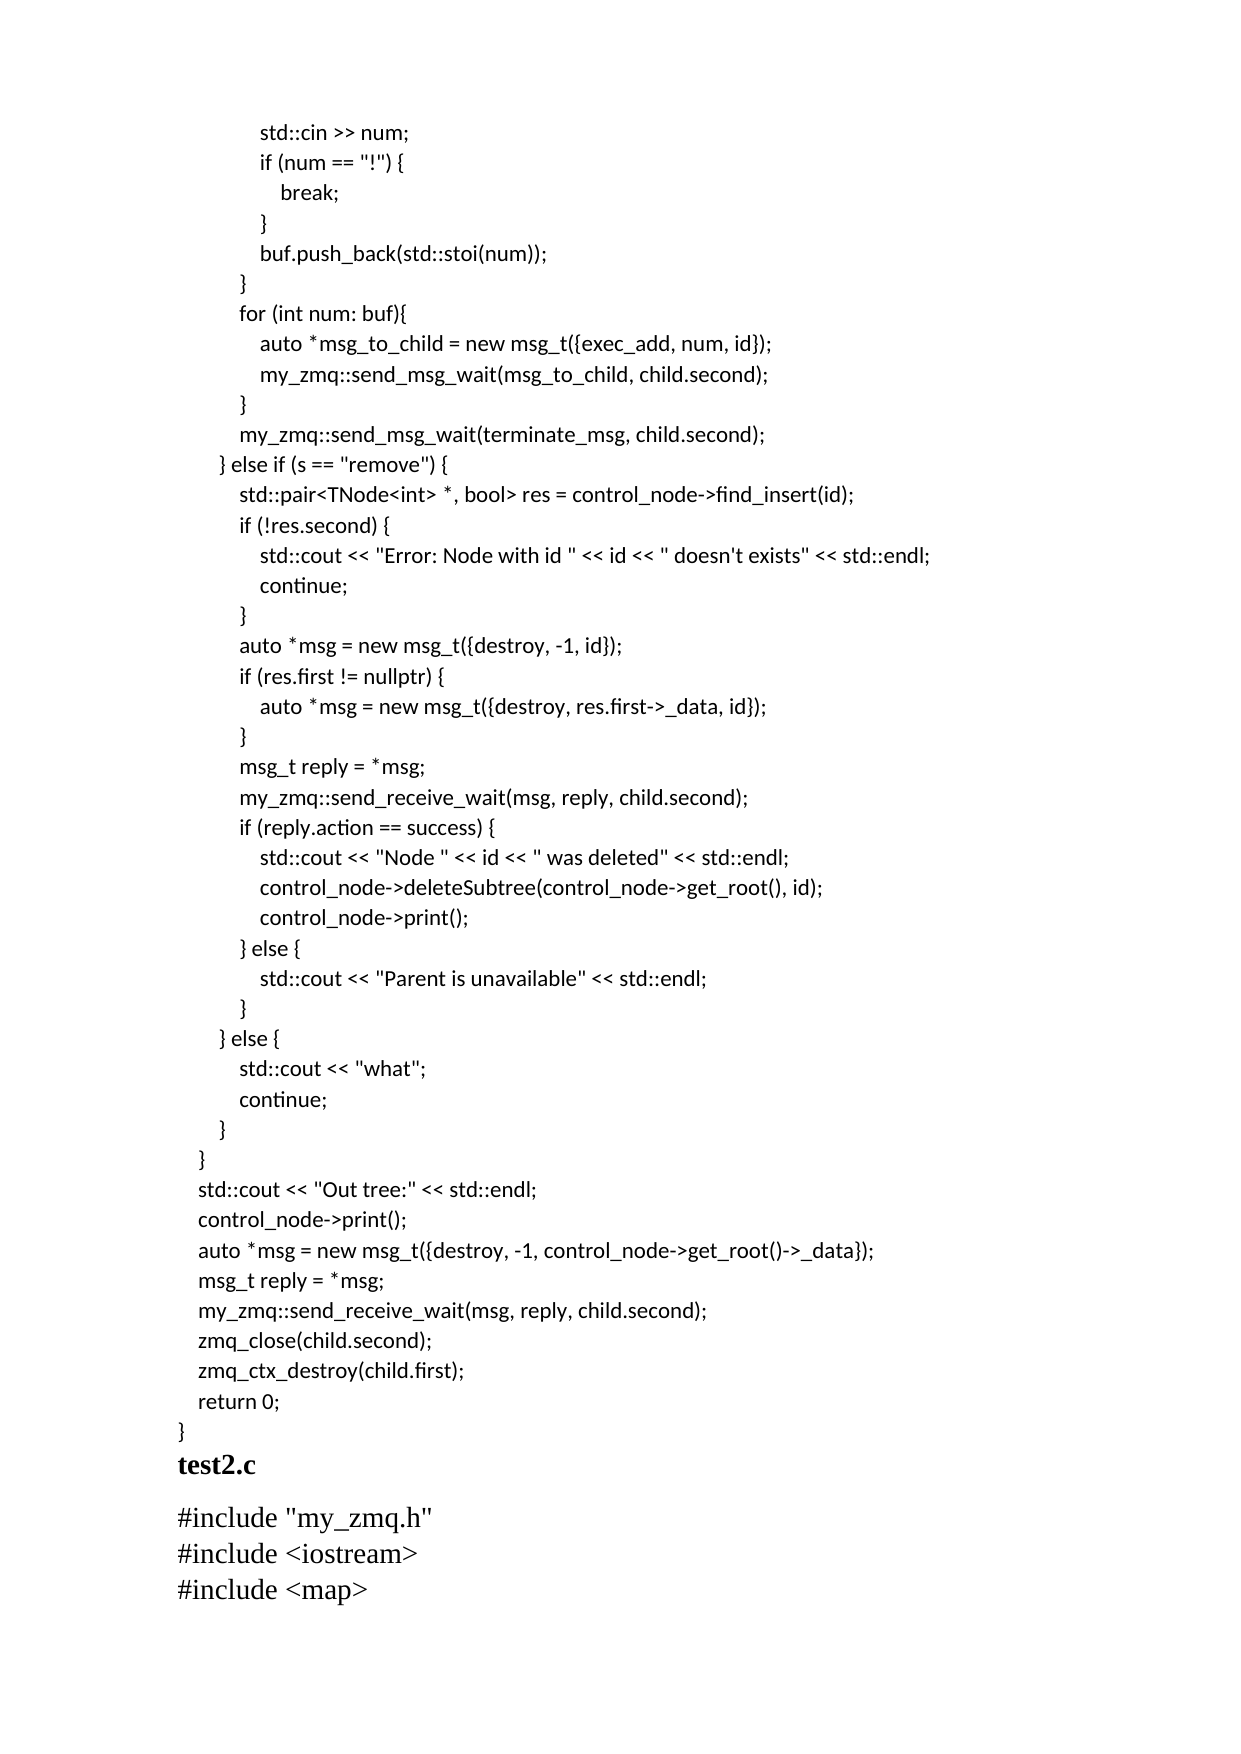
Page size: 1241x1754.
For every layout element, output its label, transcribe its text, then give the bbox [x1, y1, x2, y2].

text if (!res.second) { [177, 511, 1152, 539]
text #include <iostream> [177, 1536, 1152, 1570]
text } [177, 994, 1152, 1022]
text #include "my_zmq.h" [177, 1500, 1152, 1534]
text my_zmq::send_msg_wait(terminate_msg, child.second); [177, 420, 1152, 448]
text } [177, 722, 1152, 750]
text auto *msg = new msg_t({destroy, -1, id}); [177, 632, 1152, 660]
text } else if (s == "remove") { [177, 450, 1152, 478]
text my_zmq::send_receive_wait(msg, reply, child.second); [177, 1296, 1152, 1324]
text std::cout << "what"; [177, 1054, 1152, 1083]
text std::pair<TNode<int> *, bool> res = control_node->find_insert(id); [177, 481, 1152, 509]
text zmq_ctx_destroy(child.first); [177, 1357, 1152, 1385]
text std::cin >> num; [177, 118, 1152, 146]
text std::cout << "Out tree:" << std::endl; [177, 1175, 1152, 1203]
text if (res.first != nullptr) { [177, 662, 1152, 690]
text std::cout << "Node " << id << " was deleted" << std::endl; [177, 843, 1152, 871]
text auto *msg = new msg_t({destroy, res.first->_data, id}); [177, 692, 1152, 720]
text #include <map> [177, 1572, 1152, 1606]
text control_node->deleteSubtree(control_node->get_root(), id); [177, 873, 1152, 901]
text control_node->print(); [177, 903, 1152, 932]
text } [177, 209, 1152, 237]
text my_zmq::send_receive_wait(msg, reply, child.second); [177, 783, 1152, 811]
text return 0; [177, 1387, 1152, 1415]
text auto *msg_to_child = new msg_t({exec_add, num, id}); [177, 329, 1152, 358]
text if (reply.action == success) { [177, 813, 1152, 841]
text std::cout << "Parent is unavailable" << std::endl; [177, 964, 1152, 992]
text } [177, 1145, 1152, 1173]
text for (int num: buf){ [177, 299, 1152, 327]
text test2.c [177, 1447, 1152, 1481]
text } [177, 1417, 1152, 1445]
text msg_t reply = *msg; [177, 1266, 1152, 1294]
text continue; [177, 571, 1152, 599]
text auto *msg = new msg_t({destroy, -1, control_node->get_root()->_data}); [177, 1236, 1152, 1264]
text my_zmq::send_msg_wait(msg_to_child, child.second); [177, 360, 1152, 388]
text std::cout << "Error: Node with id " << id << " doesn't exists" << std::endl; [177, 541, 1152, 569]
text } else { [177, 934, 1152, 962]
text continue; [177, 1085, 1152, 1113]
text buf.push_back(std::stoi(num)); [177, 239, 1152, 267]
text if (num == "!") { [177, 148, 1152, 176]
text } else { [177, 1024, 1152, 1052]
text } [177, 390, 1152, 418]
text control_node->print(); [177, 1206, 1152, 1234]
text } [177, 601, 1152, 629]
text } [177, 269, 1152, 297]
text msg_t reply = *msg; [177, 752, 1152, 781]
text zmq_close(child.second); [177, 1326, 1152, 1354]
text break; [177, 178, 1152, 207]
text } [177, 1115, 1152, 1143]
